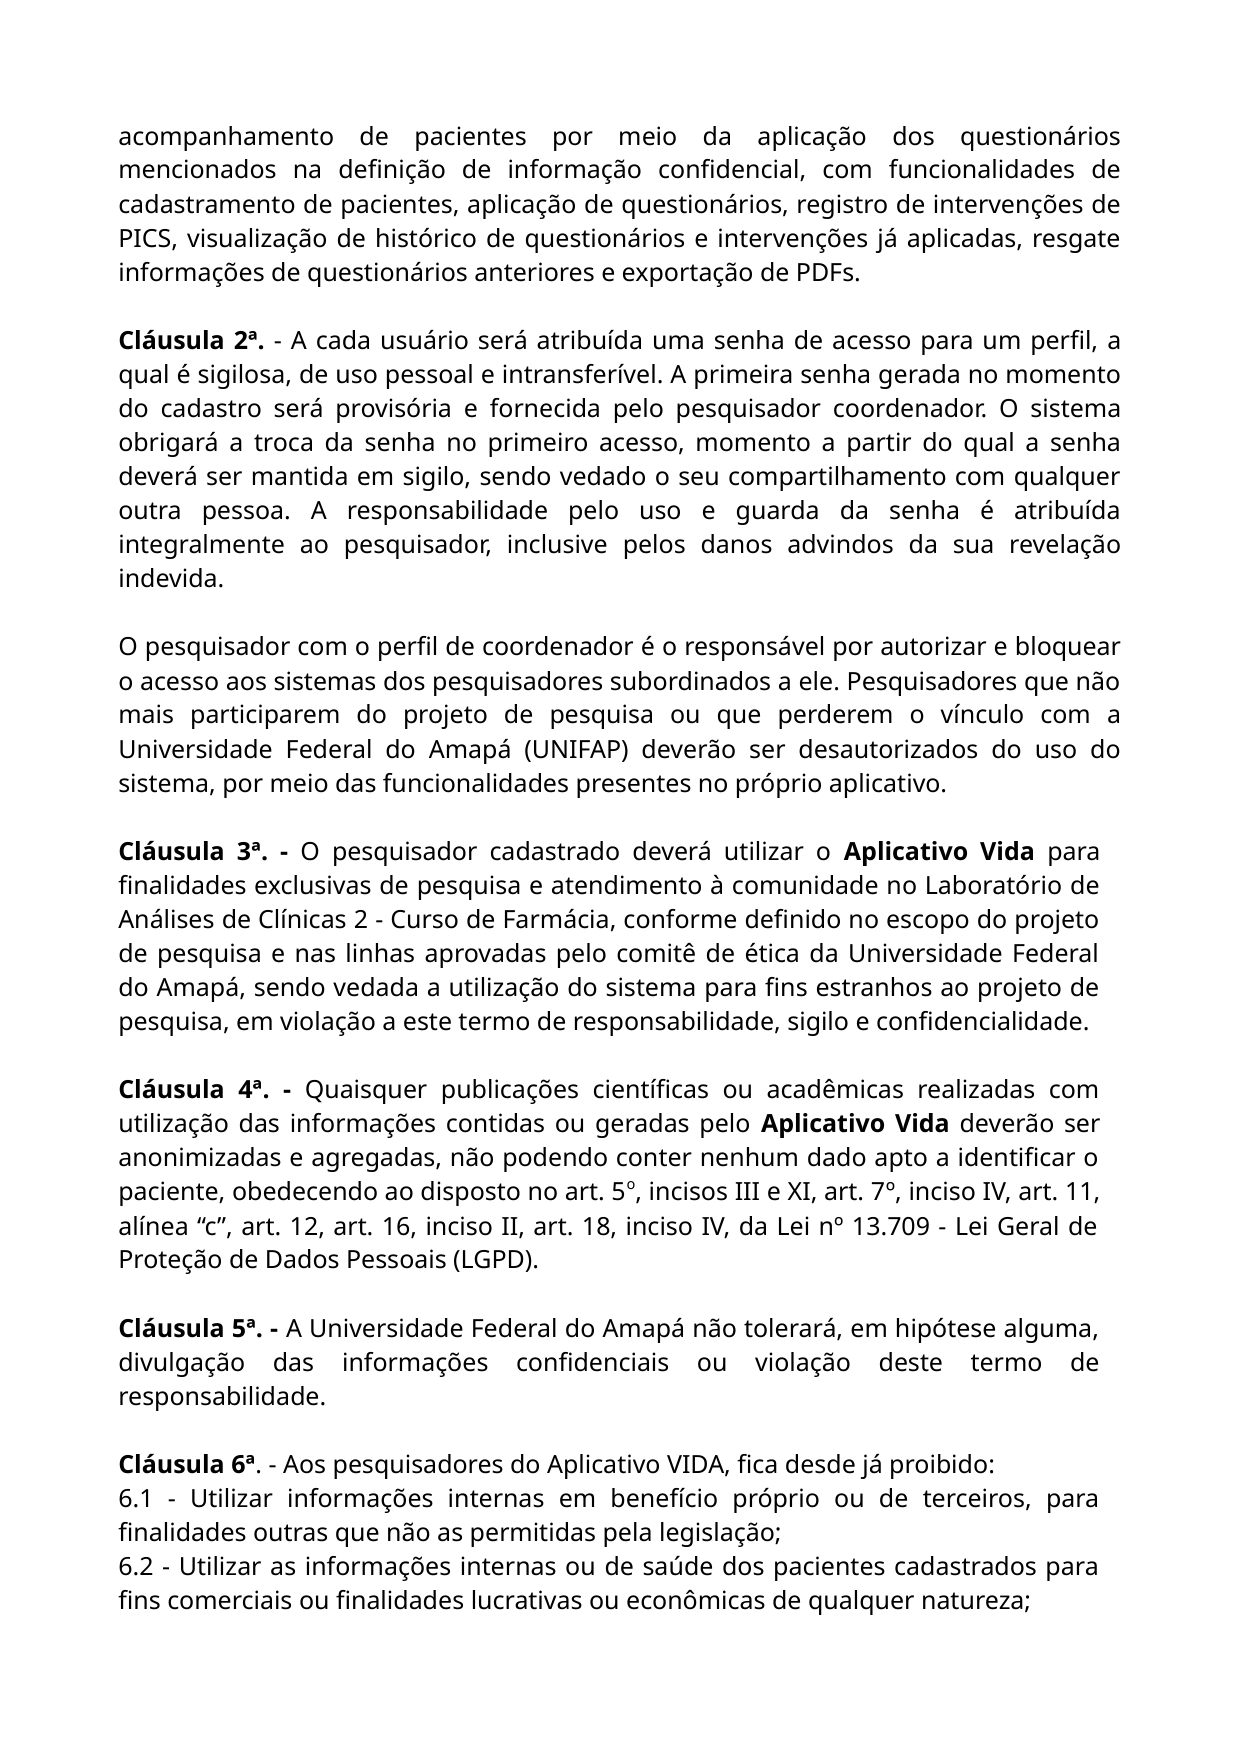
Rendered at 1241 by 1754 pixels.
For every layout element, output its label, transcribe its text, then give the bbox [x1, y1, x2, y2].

text Cláusula 2ª. - A cada usuário será atribuída uma senha de acesso para um perfil, a qual é sigilosa, de uso pessoal e intransferível. A primeira senha gerada no momento do cadastro será provisória e fornecida pelo pesquisador coordenador. O sistema obrigará a troca da senha no primeiro acesso, momento a partir do qual a senha deverá ser mantida em sigilo, sendo vedado o seu compartilhamento com qualquer outra pessoa. A responsabilidade pelo uso e guarda da senha é atribuída integralmente ao pesquisador, inclusive pelos danos advindos da sua revelação indevida. [118, 322, 1122, 595]
text 6.2 - Utilizar as informações internas ou de saúde dos pacientes cadastrados para fins comerciais ou finalidades lucrativas ou econômicas de qualquer natureza; [118, 1549, 1100, 1617]
text O pesquisador com o perfil de coordenador é o responsável por autorizar e bloquear o acesso aos sistemas dos pesquisadores subordinados a ele. Pesquisadores que não mais participarem do projeto de pesquisa ou que perderem o vínculo com a Universidade Federal do Amapá (UNIFAP) deverão ser desautorizados do uso do sistema, por meio das funcionalidades presentes no próprio aplicativo. [118, 629, 1122, 799]
text Cláusula 5ª. - A Universidade Federal do Amapá não tolerará, em hipótese alguma, divulgação das informações confidenciais ou violação deste termo de responsabilidade. [118, 1310, 1100, 1412]
text acompanhamento de pacientes por meio da aplicação dos questionários mencionados na definição de informação confidencial, com funcionalidades de cadastramento de pacientes, aplicação de questionários, registro de intervenções de PICS, visualização de histórico de questionários e intervenções já aplicadas, resgate informações de questionários anteriores e exportação de PDFs. [118, 118, 1122, 288]
text Cláusula 4ª. - Quaisquer publicações científicas ou acadêmicas realizadas com utilização das informações contidas ou geradas pelo Aplicativo Vida deverão ser anonimizadas e agregadas, não podendo conter nenhum dado apto a identificar o paciente, obedecendo ao disposto no art. 5o, incisos III e XI, art. 7º, inciso IV, art. 11, alínea “c”, art. 12, art. 16, inciso II, art. 18, inciso IV, da Lei nº 13.709 - Lei Geral de Proteção de Dados Pessoais (LGPD). [118, 1072, 1100, 1276]
text Cláusula 6ª. - Aos pesquisadores do Aplicativo VIDA, fica desde já proibido: [118, 1447, 1100, 1481]
text 6.1 - Utilizar informações internas em benefício próprio ou de terceiros, para finalidades outras que não as permitidas pela legislação; [118, 1481, 1100, 1549]
text Cláusula 3ª. - O pesquisador cadastrado deverá utilizar o Aplicativo Vida para finalidades exclusivas de pesquisa e atendimento à comunidade no Laboratório de Análises de Clínicas 2 - Curso de Farmácia, conforme definido no escopo do projeto de pesquisa e nas linhas aprovadas pelo comitê de ética da Universidade Federal do Amapá, sendo vedada a utilização do sistema para fins estranhos ao projeto de pesquisa, em violação a este termo de responsabilidade, sigilo e confidencialidade. [118, 833, 1100, 1038]
